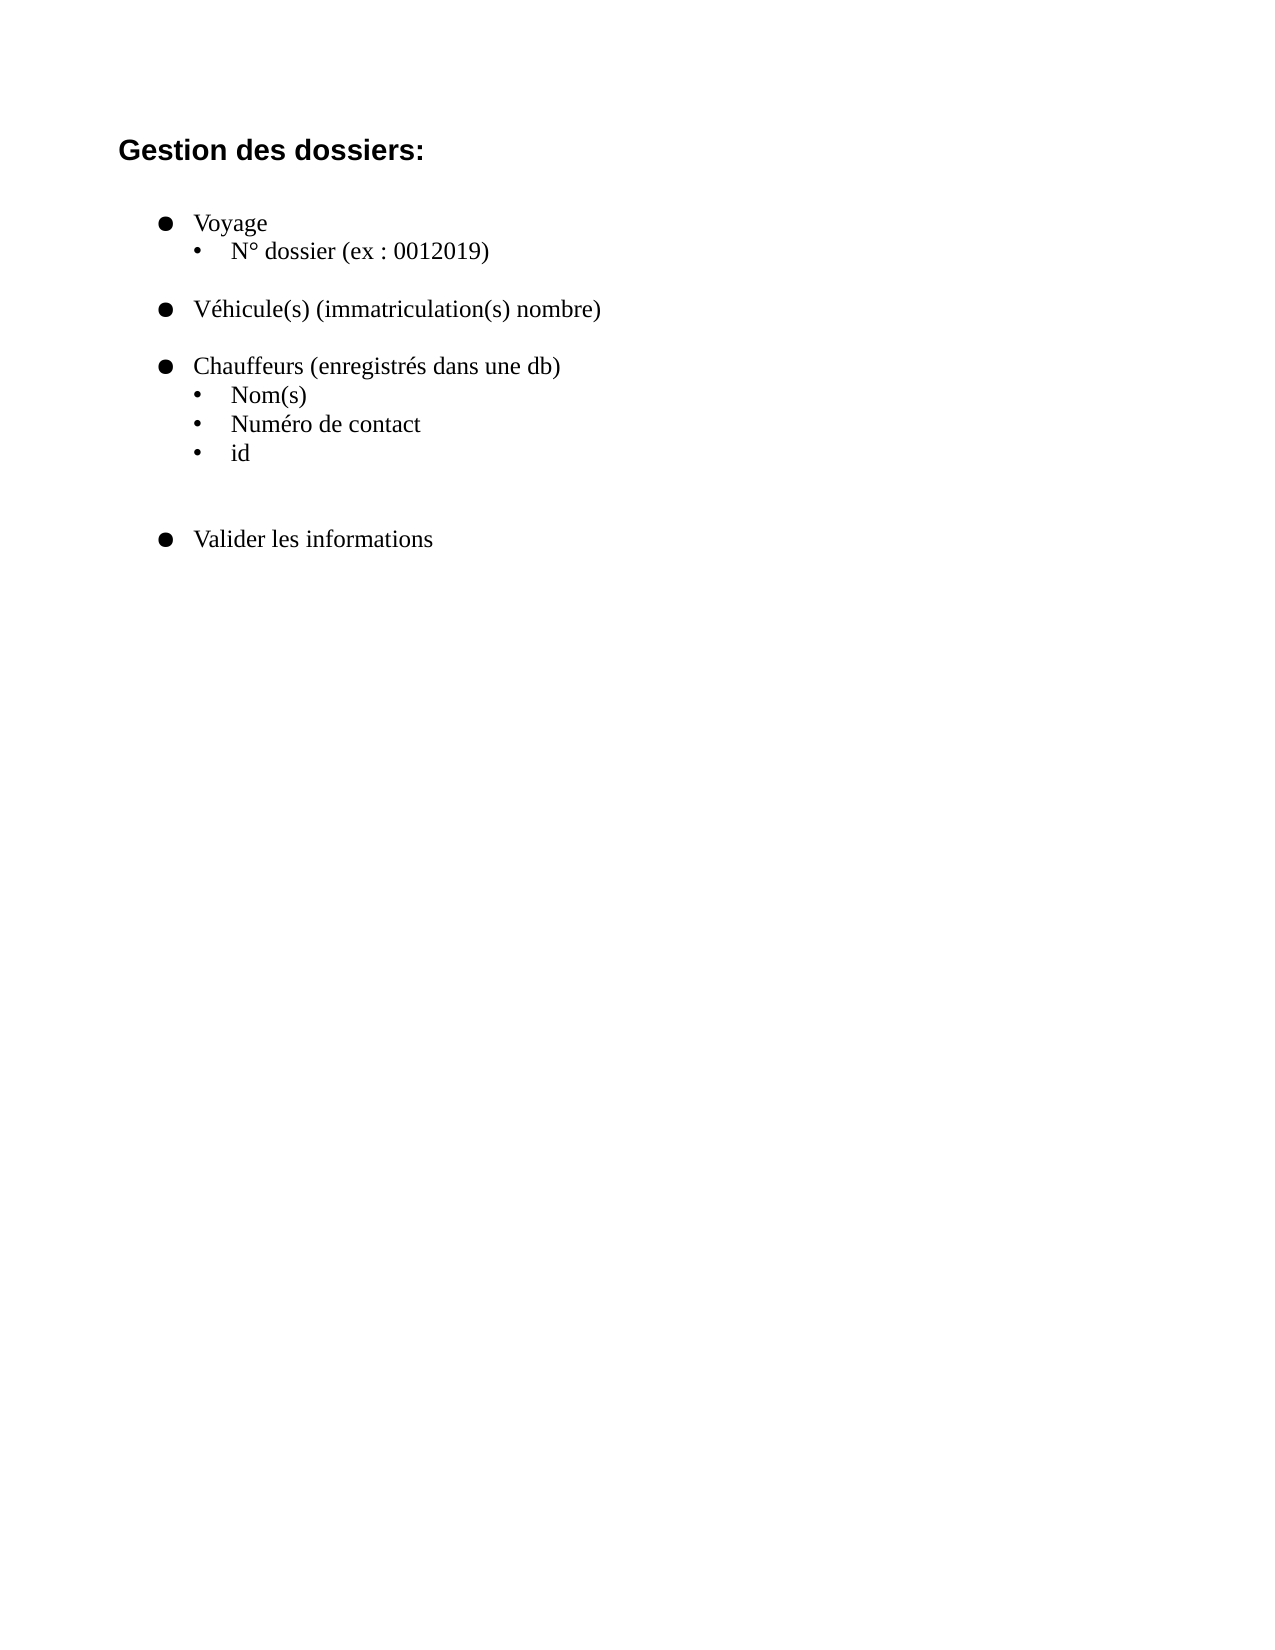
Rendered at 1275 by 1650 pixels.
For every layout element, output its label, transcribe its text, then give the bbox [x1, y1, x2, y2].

list Numéro de contact [193, 409, 1157, 438]
list id [193, 438, 1157, 466]
list Valider les informations [156, 524, 1157, 553]
subtitle Gestion des dossiers: [118, 133, 1157, 166]
list Véhicule(s) (immatriculation(s) nombre) [156, 294, 1157, 323]
list Nom(s) [193, 380, 1157, 409]
list Chauffeurs (enregistrés dans une db) [156, 351, 1157, 380]
list Voyage [156, 208, 1157, 236]
list N° dossier (ex : 0012019) [193, 236, 1157, 265]
